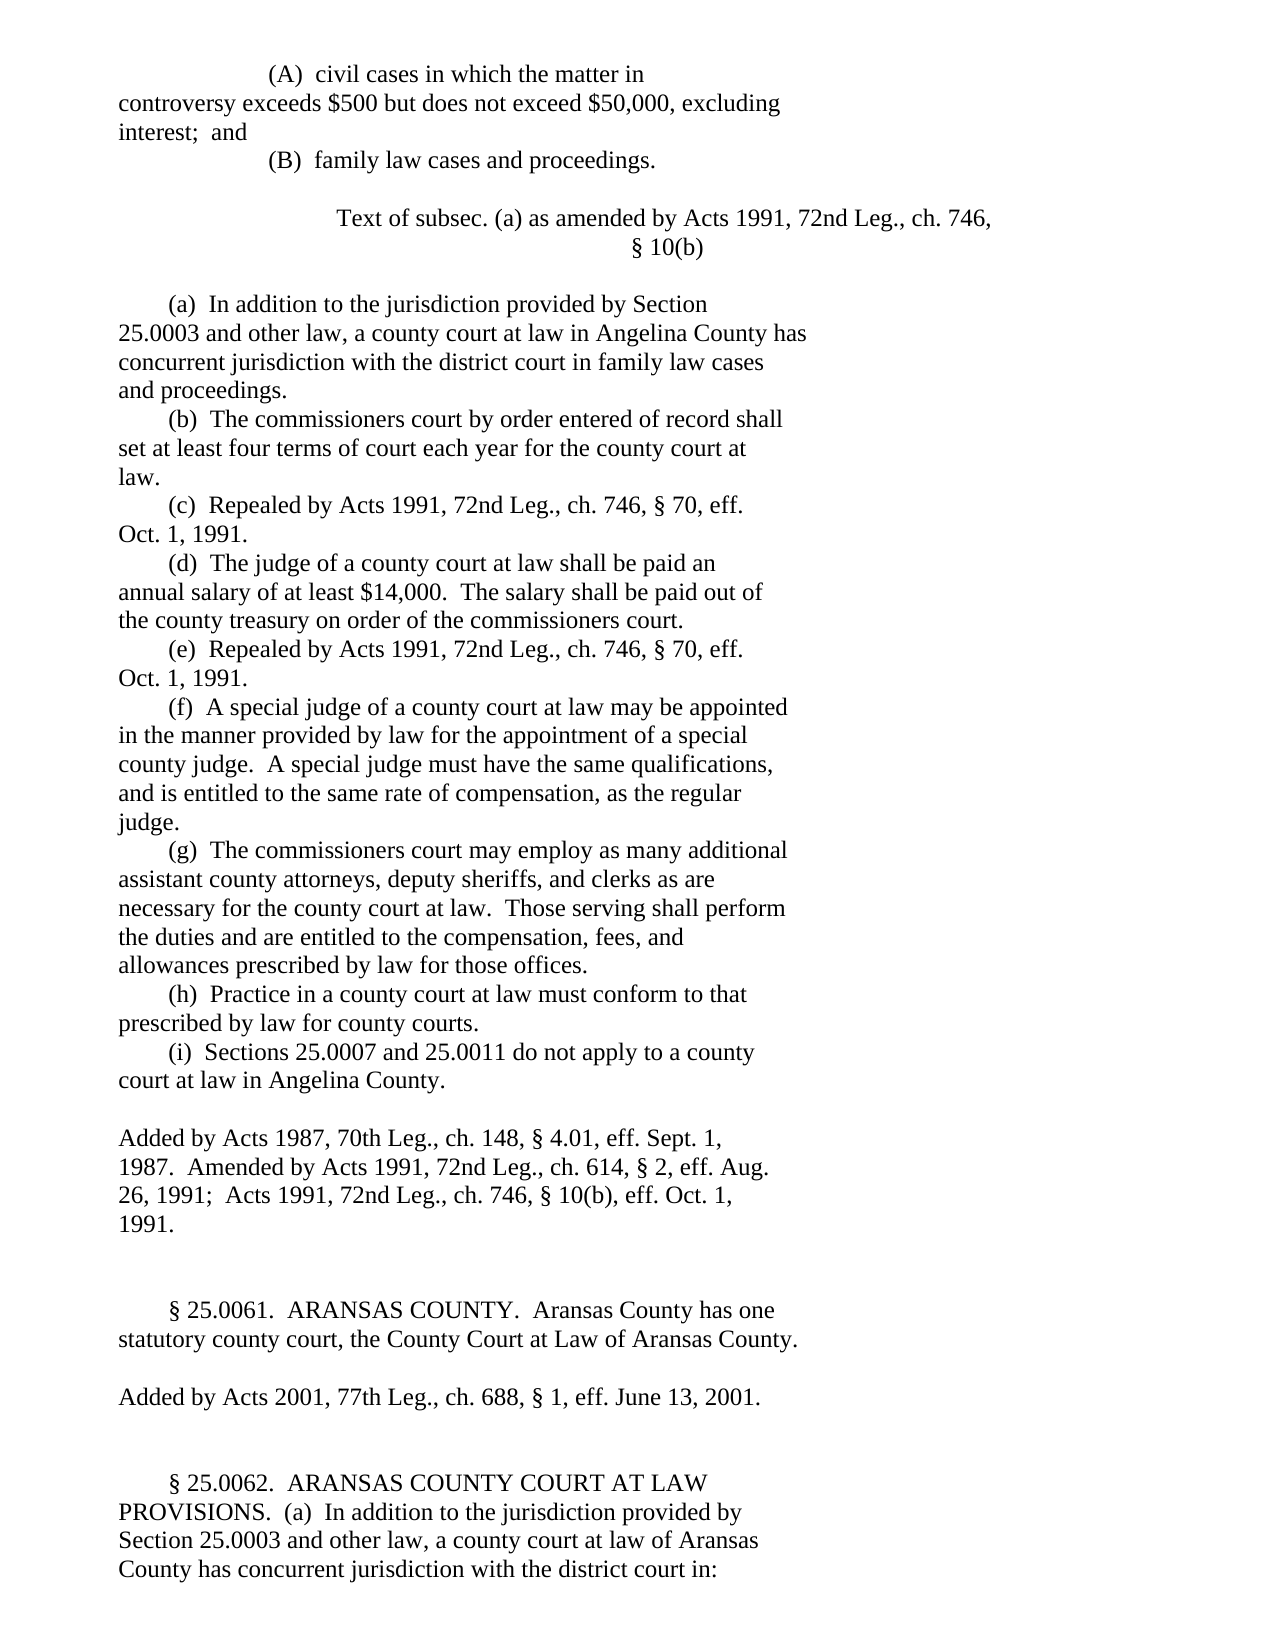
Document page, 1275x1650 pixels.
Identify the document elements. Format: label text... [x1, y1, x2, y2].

text 1991. [118, 1209, 1216, 1238]
text (i) Sections 25.0007 and 25.0011 do not apply to a county [118, 1037, 1216, 1065]
text § 25.0062. ARANSAS COUNTY COURT AT LAW [118, 1468, 1216, 1497]
text interest; and [118, 117, 1216, 145]
text 26, 1991; Acts 1991, 72nd Leg., ch. 746, § 10(b), eff. Oct. 1, [118, 1180, 1216, 1209]
text Oct. 1, 1991. [118, 663, 1216, 692]
text 1987. Amended by Acts 1991, 72nd Leg., ch. 614, § 2, eff. Aug. [118, 1152, 1216, 1180]
text set at least four terms of court each year for the county court at [118, 433, 1216, 462]
text law. [118, 462, 1216, 490]
text (d) The judge of a county court at law shall be paid an [118, 548, 1216, 577]
text Added by Acts 1987, 70th Leg., ch. 148, § 4.01, eff. Sept. 1, [118, 1123, 1216, 1152]
text County has concurrent jurisdiction with the district court in: [118, 1554, 1216, 1583]
text controversy exceeds $500 but does not exceed $50,000, excluding [118, 88, 1216, 117]
text Section 25.0003 and other law, a county court at law of Aransas [118, 1525, 1216, 1554]
text (B) family law cases and proceedings. [118, 145, 1216, 174]
text the county treasury on order of the commissioners court. [118, 605, 1216, 634]
text judge. [118, 807, 1216, 835]
text (b) The commissioners court by order entered of record shall [118, 404, 1216, 433]
text (h) Practice in a county court at law must conform to that [118, 979, 1216, 1008]
text 25.0003 and other law, a county court at law in Angelina County has [118, 318, 1216, 347]
text (A) civil cases in which the matter in [118, 59, 1216, 88]
text assistant county attorneys, deputy sheriffs, and clerks as are [118, 864, 1216, 893]
text county judge. A special judge must have the same qualifications, [118, 749, 1216, 778]
text concurrent jurisdiction with the district court in family law cases [118, 347, 1216, 375]
text and is entitled to the same rate of compensation, as the regular [118, 778, 1216, 807]
text (e) Repealed by Acts 1991, 72nd Leg., ch. 746, § 70, eff. [118, 634, 1216, 663]
text PROVISIONS. (a) In addition to the jurisdiction provided by [118, 1497, 1216, 1525]
text annual salary of at least $14,000. The salary shall be paid out of [118, 577, 1216, 605]
text (g) The commissioners court may employ as many additional [118, 835, 1216, 864]
text Added by Acts 2001, 77th Leg., ch. 688, § 1, eff. June 13, 2001. [118, 1382, 1216, 1410]
text prescribed by law for county courts. [118, 1008, 1216, 1037]
text court at law in Angelina County. [118, 1065, 1216, 1094]
text statutory county court, the County Court at Law of Aransas County. [118, 1324, 1216, 1353]
text (a) In addition to the jurisdiction provided by Section [118, 289, 1216, 318]
text § 25.0061. ARANSAS COUNTY. Aransas County has one [118, 1295, 1216, 1324]
text in the manner provided by law for the appointment of a special [118, 720, 1216, 749]
text § 10(b) [118, 232, 1216, 260]
text necessary for the county court at law. Those serving shall perform [118, 893, 1216, 922]
text Oct. 1, 1991. [118, 519, 1216, 548]
text (f) A special judge of a county court at law may be appointed [118, 692, 1216, 720]
text allowances prescribed by law for those offices. [118, 950, 1216, 979]
text Text of subsec. (a) as amended by Acts 1991, 72nd Leg., ch. 746, [118, 203, 1216, 232]
text (c) Repealed by Acts 1991, 72nd Leg., ch. 746, § 70, eff. [118, 490, 1216, 519]
text the duties and are entitled to the compensation, fees, and [118, 922, 1216, 950]
text and proceedings. [118, 375, 1216, 404]
